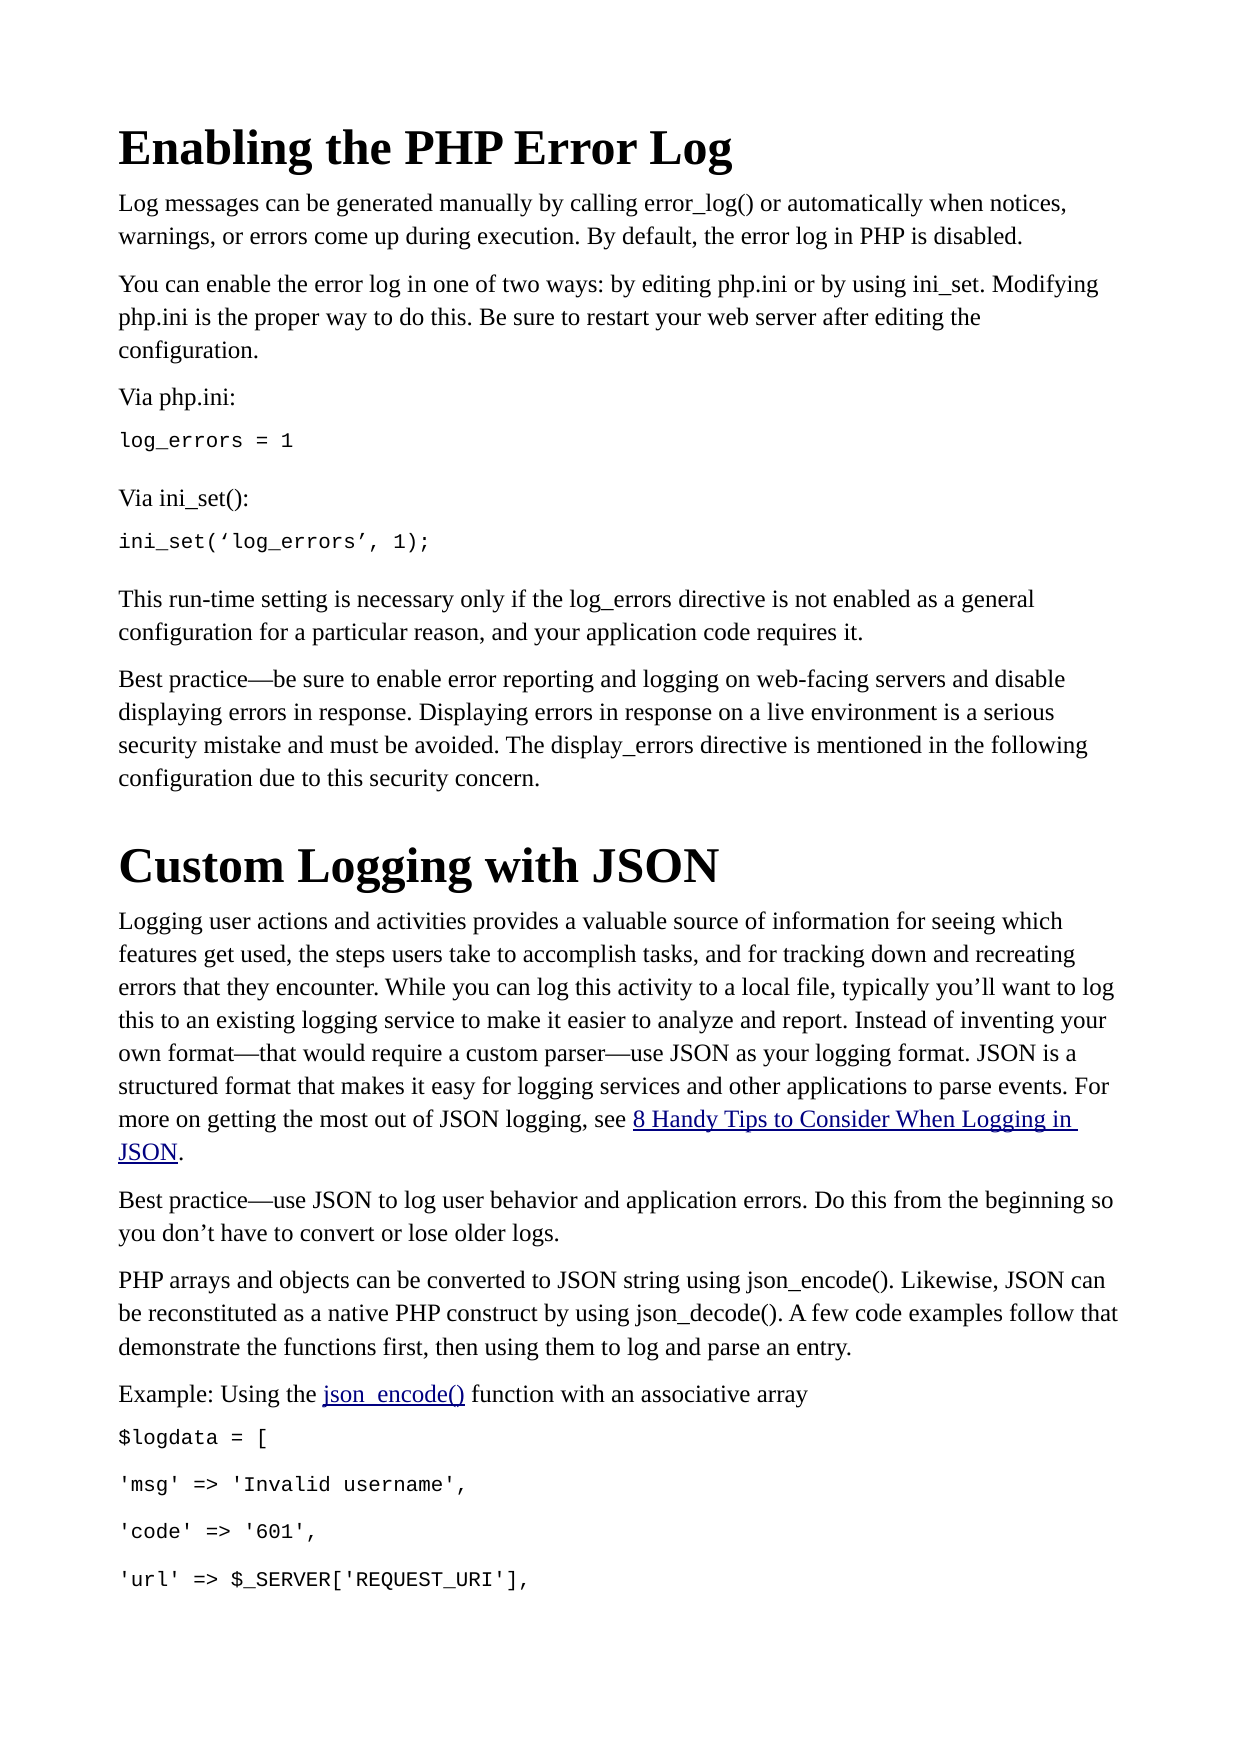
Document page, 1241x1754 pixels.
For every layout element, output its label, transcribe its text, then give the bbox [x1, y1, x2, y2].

subtitle Custom Logging with JSON [118, 836, 1122, 894]
text 'code' => '601', [118, 1521, 1122, 1545]
text 'url' => $_SERVER['REQUEST_URI'], [118, 1569, 1122, 1592]
text Via php.ini: [118, 382, 1122, 411]
text You can enable the error log in one of two ways: by editing php.ini or by using ini_set. Modifying php.ini is the proper way to do this. Be sure to restart your web server after editing the configuration. [118, 269, 1122, 363]
text $logdata = [ [118, 1427, 1122, 1450]
text log_errors = 1 [118, 430, 1122, 454]
text PHP arrays and objects can be converted to JSON string using json_encode(). Likewise, JSON can be reconstituted as a native PHP construct by using json_decode(). A few code examples follow that demonstrate the functions first, then using them to log and parse an entry. [118, 1266, 1122, 1360]
text Example: Using the json_encode() function with an associative array [118, 1379, 1122, 1408]
text 'msg' => 'Invalid username', [118, 1474, 1122, 1498]
text Best practice—use JSON to log user behavior and application errors. Do this from the beginning so you don’t have to convert or lose older logs. [118, 1185, 1122, 1247]
text Best practice—be sure to enable error reporting and logging on web-facing servers and disable displaying errors in response. Displaying errors in response on a live environment is a serious security mistake and must be avoided. The display_errors directive is mentioned in the following configuration due to this security concern. [118, 664, 1122, 792]
text Via ini_set(): [118, 483, 1122, 512]
text This run-time setting is necessary only if the log_errors directive is not enabled as a general configuration for a particular reason, and your application code requires it. [118, 584, 1122, 646]
text Log messages can be generated manually by calling error_log() or automatically when notices, warnings, or errors come up during execution. By default, the error log in PHP is disabled. [118, 188, 1122, 250]
text ini_set(‘log_errors’, 1); [118, 531, 1122, 554]
subtitle Enabling the PHP Error Log [118, 118, 1122, 176]
text Logging user actions and activities provides a valuable source of information for seeing which features get used, the steps users take to accomplish tasks, and for tracking down and recreating errors that they encounter. While you can log this activity to a local file, typically you’ll want to log this to an existing logging service to make it easier to analyze and report. Instead of inventing your own format—that would require a custom parser—use JSON as your logging format. JSON is a structured format that makes it easy for logging services and other applications to parse events. For more on getting the most out of JSON logging, see 8 Handy Tips to Consider When Logging in JSON. [118, 906, 1122, 1166]
